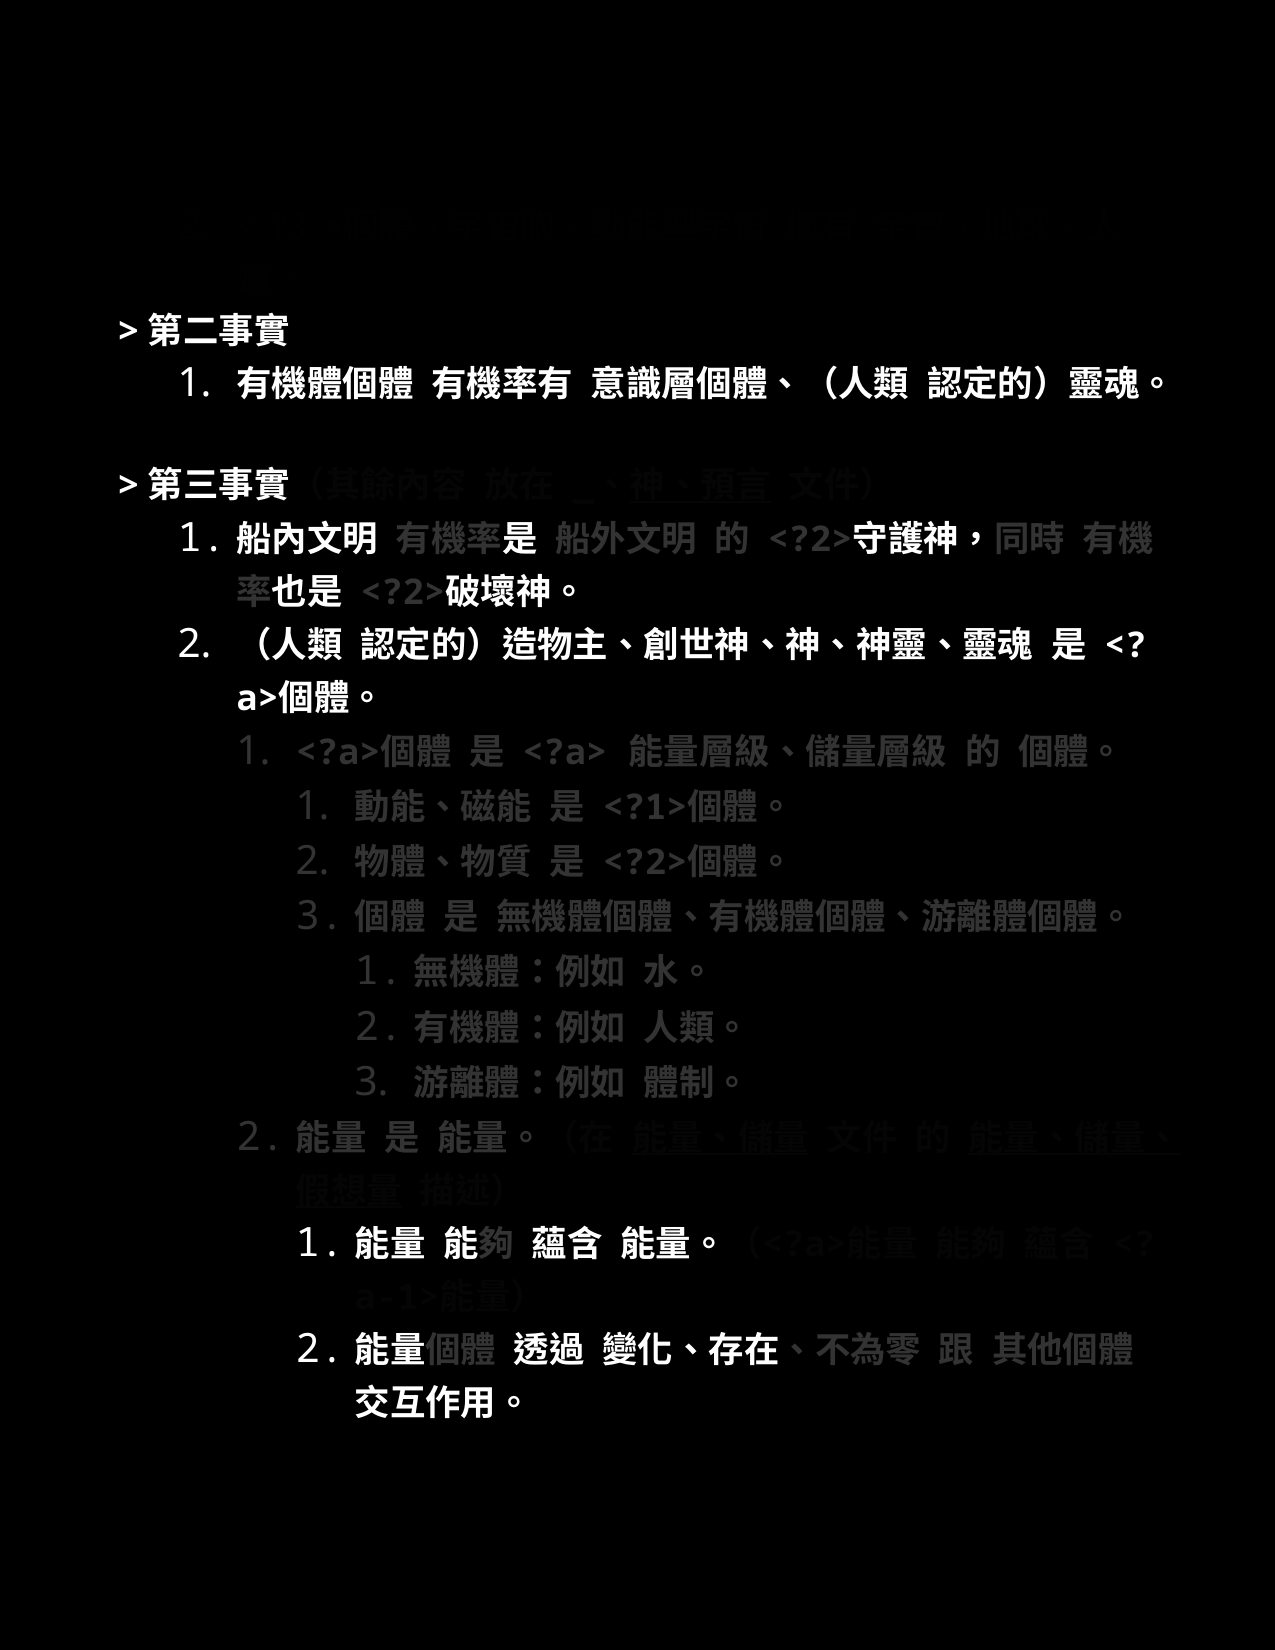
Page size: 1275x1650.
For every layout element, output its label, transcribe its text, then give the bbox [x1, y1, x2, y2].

list 無機體：例如 水。 [354, 942, 1157, 997]
list 物體、物質 是 <?2>個體。 [295, 831, 1157, 886]
list （人類 認定的）造物主、創世神、神、神靈、靈魂 是 <?a>個體。 [177, 615, 1157, 721]
list 有機體個體 有機率有 意識層個體、（人類 認定的）靈魂。 [177, 353, 1157, 409]
list <_?3_>個體、宇宙胞、動能型宇宙 擁有 宇宙、地球、人類。 [177, 196, 1157, 302]
list 能量 是 能量。（在 能量、儲量 文件 的 能量、儲量、假想量 描述） [236, 1107, 1157, 1213]
list <?a>個體 是 <?a> 能量層級、儲量層級 的 個體。 [236, 721, 1157, 776]
list 船內文明 有機率是 船外文明 的 <?2>守護神，同時 有機率也是 <?2>破壞神。 [177, 508, 1157, 615]
list 動能、磁能 是 <?1>個體。 [295, 776, 1157, 831]
list 有機體：例如 人類。 [354, 997, 1157, 1052]
list 能量個體 透過 變化、存在、不為零 跟 其他個體 交互作用。 [295, 1320, 1157, 1426]
list 游離體：例如 體制。 [354, 1052, 1157, 1107]
text > 第三事實（其餘內容 放在 _、神、預言 文件） [118, 457, 1157, 508]
list 個體 是 無機體個體、有機體個體、游離體個體。 [295, 886, 1157, 942]
list 能量 能夠 蘊含 能量。（<?a>能量 能夠 蘊含 <?a-1>能量） [295, 1213, 1157, 1320]
text > 第二事實 [118, 302, 1157, 353]
